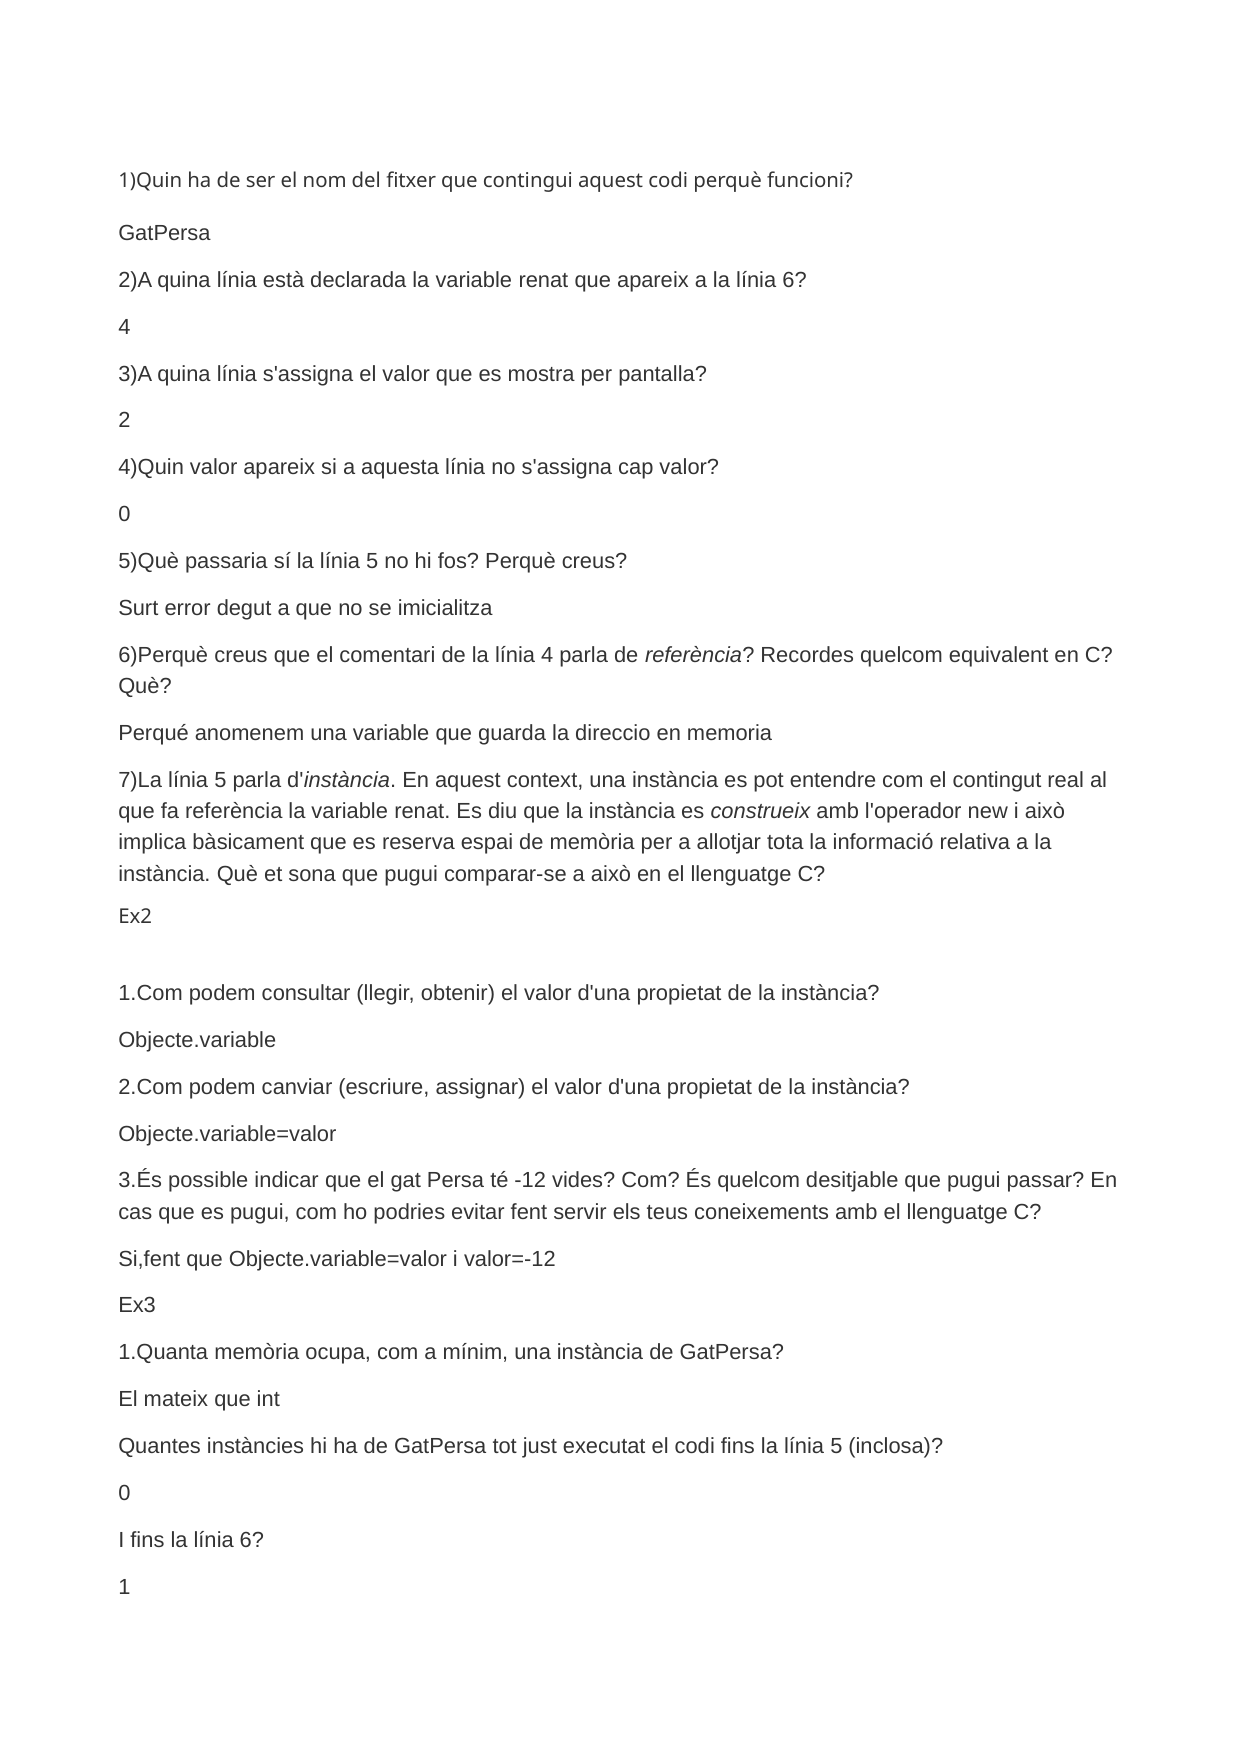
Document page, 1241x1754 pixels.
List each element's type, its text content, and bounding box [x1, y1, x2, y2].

list 7)La línia 5 parla d'instància. En aquest context, una instància es pot entendre com el contingut real al que fa referència la variable renat. Es diu que la instància es construeix amb l'operador new i això implica bàsicament que es reserva espai de memòria per a allotjar tota la informació relativa a la instància. Què et sona que pugui comparar-se a això en el llenguatge C? [118, 761, 1122, 886]
text 1)Quin ha de ser el nom del fitxer que contingui aquest codi perquè funcioni? [118, 166, 1122, 194]
list 1.Quanta memòria ocupa, com a mínim, una instància de GatPersa? [118, 1333, 1122, 1364]
text Ex2 [118, 901, 1122, 929]
list 0 [118, 495, 1122, 526]
list 2)A quina línia està declarada la variable renat que apareix a la línia 6? [118, 261, 1122, 292]
list 3)A quina línia s'assigna el valor que es mostra per pantalla? [118, 354, 1122, 386]
list És possible indicar que el gat Persa té -12 vides? Com? És quelcom desitjable que pugui passar? En cas que es pugui, com ho podries evitar fent servir els teus coneixements amb el llenguatge C? [118, 1161, 1122, 1224]
list 4 [118, 307, 1122, 339]
text Perqué anomenem una variable que guarda la direccio en memoria [118, 714, 1122, 745]
list Surt error degut a que no se imicialitza [118, 589, 1122, 620]
list 4)Quin valor apareix si a aquesta línia no s'assigna cap valor? [118, 448, 1122, 479]
list Objecte.variable [118, 1021, 1122, 1052]
list 6)Perquè creus que el comentari de la línia 4 parla de referència? Recordes quelcom equivalent en C? Què? [118, 636, 1122, 698]
list Com podem canviar (escriure, assignar) el valor d'una propietat de la instància? [118, 1067, 1122, 1099]
list GatPersa [118, 214, 1122, 245]
list 2 [118, 401, 1122, 432]
list 0 [118, 1474, 1122, 1505]
list I fins la línia 6? [118, 1521, 1122, 1552]
list Objecte.variable=valor [118, 1114, 1122, 1146]
list Si,fent que Objecte.variable=valor i valor=-12 [118, 1239, 1122, 1271]
list Com podem consultar (llegir, obtenir) el valor d'una propietat de la instància? [118, 974, 1122, 1005]
list El mateix que int [118, 1380, 1122, 1411]
list 5)Què passaria sí la línia 5 no hi fos? Perquè creus? [118, 542, 1122, 573]
list 1 [118, 1567, 1122, 1599]
list Ex3 [118, 1286, 1122, 1317]
list Quantes instàncies hi ha de GatPersa tot just executat el codi fins la línia 5 (inclosa)? [118, 1427, 1122, 1458]
